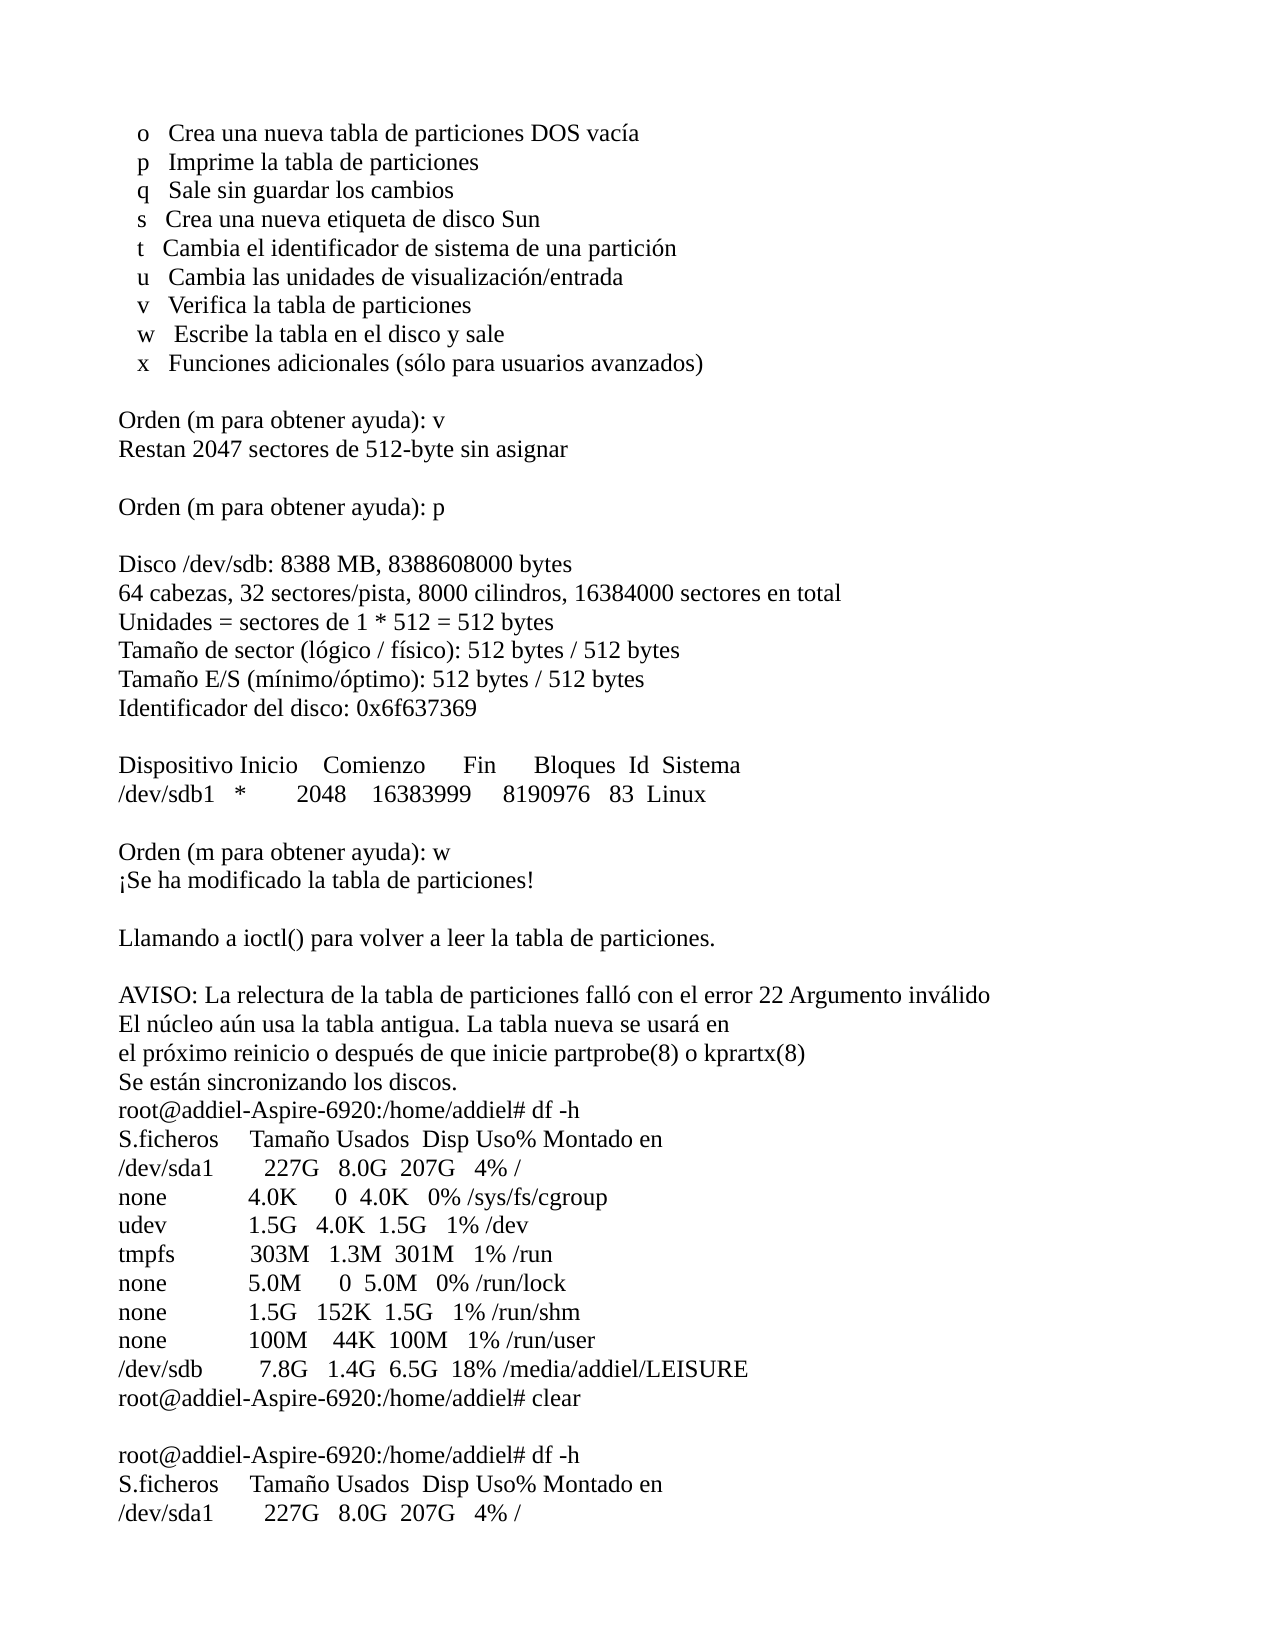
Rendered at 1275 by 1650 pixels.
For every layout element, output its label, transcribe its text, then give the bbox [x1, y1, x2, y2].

text Orden (m para obtener ayuda): p [118, 492, 1157, 521]
text Restan 2047 sectores de 512-byte sin asignar [118, 434, 1157, 463]
text Unidades = sectores de 1 * 512 = 512 bytes [118, 607, 1157, 636]
text tmpfs 303M 1.3M 301M 1% /run [118, 1239, 1157, 1268]
text Orden (m para obtener ayuda): w [118, 837, 1157, 866]
text /dev/sda1 227G 8.0G 207G 4% / [118, 1498, 1157, 1527]
text 64 cabezas, 32 sectores/pista, 8000 cilindros, 16384000 sectores en total [118, 578, 1157, 607]
text Llamando a ioctl() para volver a leer la tabla de particiones. [118, 923, 1157, 952]
text none 5.0M 0 5.0M 0% /run/lock [118, 1268, 1157, 1297]
text q Sale sin guardar los cambios [118, 176, 1157, 204]
text v Verifica la tabla de particiones [118, 291, 1157, 319]
text root@addiel-Aspire-6920:/home/addiel# df -h [118, 1096, 1157, 1124]
text ¡Se ha modificado la tabla de particiones! [118, 866, 1157, 894]
text S.ficheros Tamaño Usados Disp Uso% Montado en [118, 1124, 1157, 1153]
text Disco /dev/sdb: 8388 MB, 8388608000 bytes [118, 549, 1157, 578]
text Identificador del disco: 0x6f637369 [118, 693, 1157, 722]
text o Crea una nueva tabla de particiones DOS vacía [118, 118, 1157, 147]
text Tamaño E/S (mínimo/óptimo): 512 bytes / 512 bytes [118, 664, 1157, 693]
text root@addiel-Aspire-6920:/home/addiel# df -h [118, 1441, 1157, 1469]
text u Cambia las unidades de visualización/entrada [118, 262, 1157, 291]
text Orden (m para obtener ayuda): v [118, 406, 1157, 434]
text /dev/sdb1 * 2048 16383999 8190976 83 Linux [118, 779, 1157, 808]
text none 4.0K 0 4.0K 0% /sys/fs/cgroup [118, 1182, 1157, 1211]
text /dev/sdb 7.8G 1.4G 6.5G 18% /media/addiel/LEISURE [118, 1354, 1157, 1383]
text Dispositivo Inicio Comienzo Fin Bloques Id Sistema [118, 751, 1157, 779]
text El núcleo aún usa la tabla antigua. La tabla nueva se usará en [118, 1009, 1157, 1038]
text /dev/sda1 227G 8.0G 207G 4% / [118, 1153, 1157, 1182]
text Se están sincronizando los discos. [118, 1067, 1157, 1096]
text s Crea una nueva etiqueta de disco Sun [118, 204, 1157, 233]
text t Cambia el identificador de sistema de una partición [118, 233, 1157, 262]
text el próximo reinicio o después de que inicie partprobe(8) o kprartx(8) [118, 1038, 1157, 1067]
text w Escribe la tabla en el disco y sale [118, 319, 1157, 348]
text none 1.5G 152K 1.5G 1% /run/shm [118, 1297, 1157, 1326]
text S.ficheros Tamaño Usados Disp Uso% Montado en [118, 1469, 1157, 1498]
text root@addiel-Aspire-6920:/home/addiel# clear [118, 1383, 1157, 1412]
text Tamaño de sector (lógico / físico): 512 bytes / 512 bytes [118, 636, 1157, 664]
text x Funciones adicionales (sólo para usuarios avanzados) [118, 348, 1157, 377]
text udev 1.5G 4.0K 1.5G 1% /dev [118, 1211, 1157, 1239]
text AVISO: La relectura de la tabla de particiones falló con el error 22 Argumento inválido [118, 981, 1157, 1009]
text p Imprime la tabla de particiones [118, 147, 1157, 176]
text none 100M 44K 100M 1% /run/user [118, 1326, 1157, 1354]
